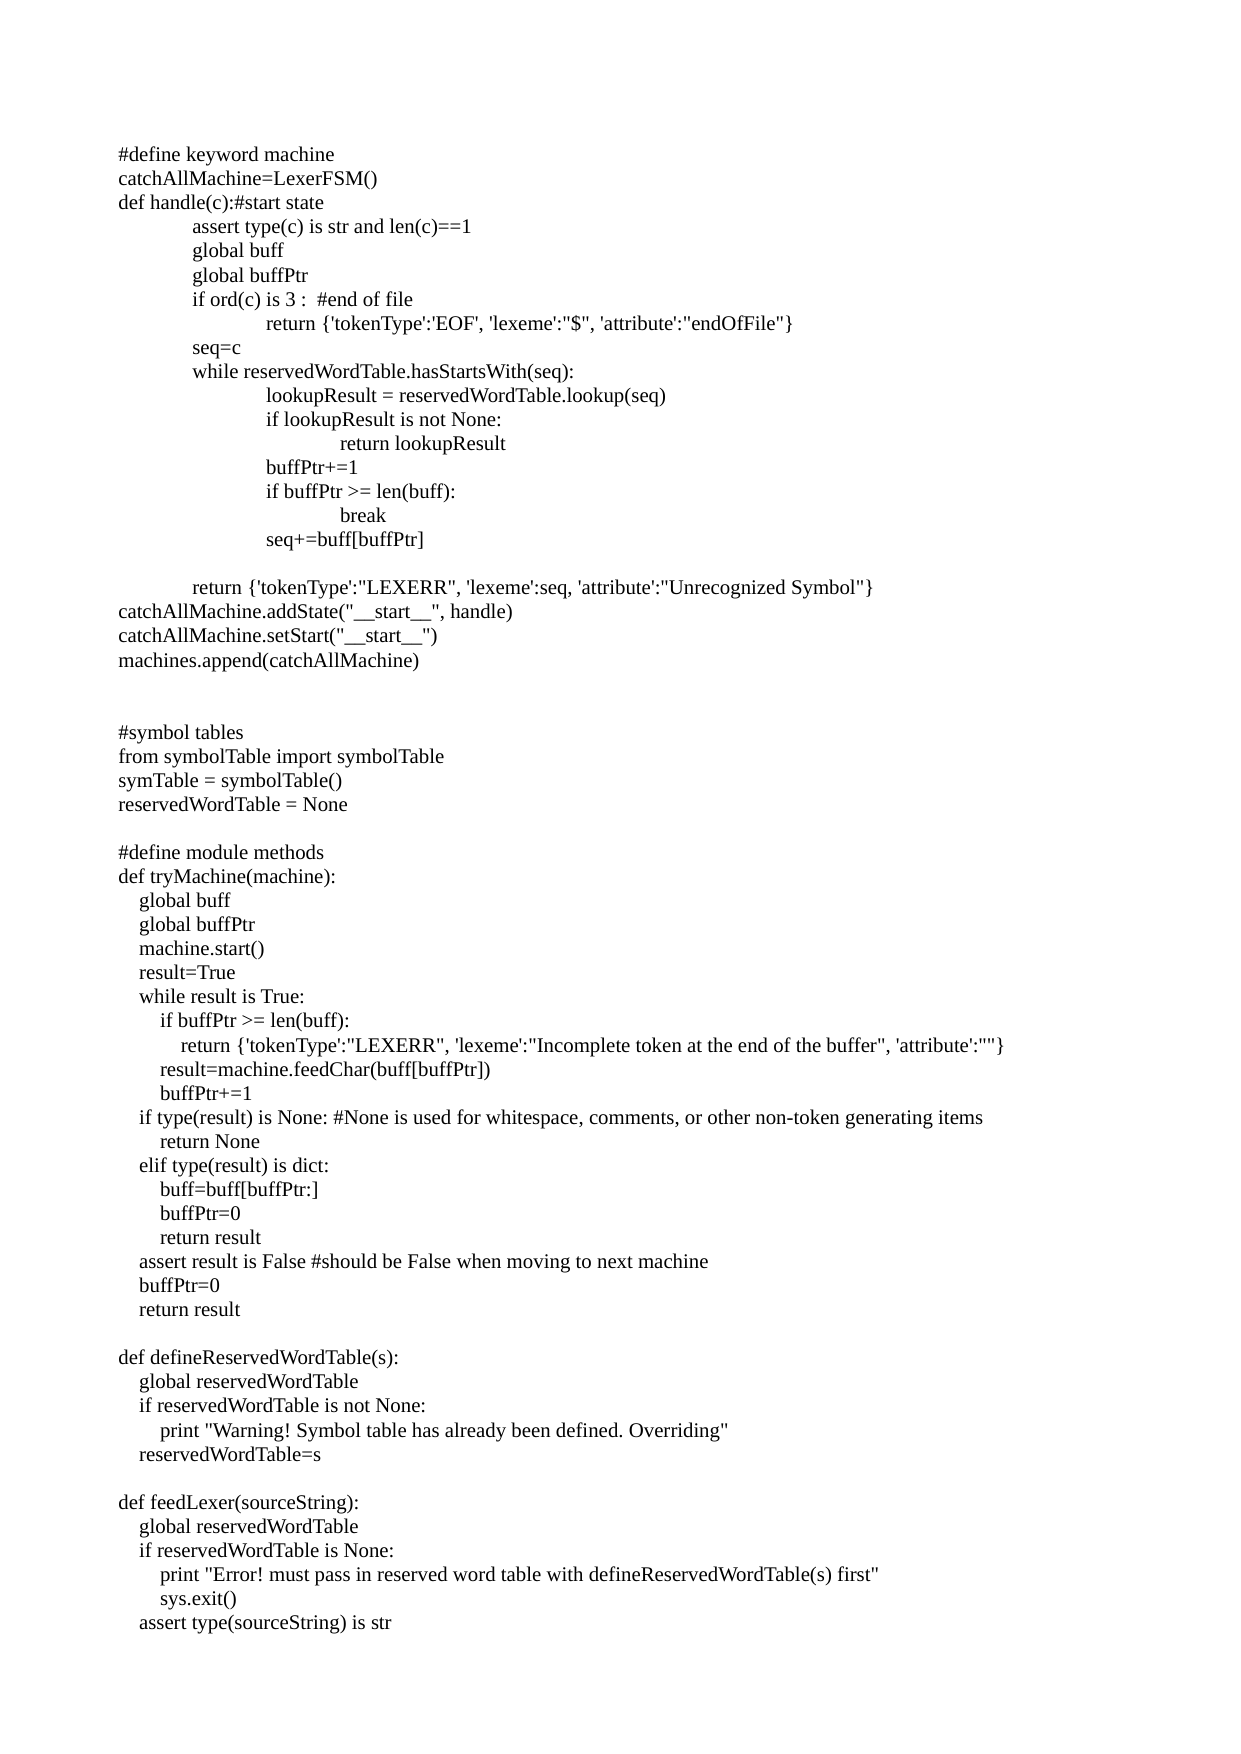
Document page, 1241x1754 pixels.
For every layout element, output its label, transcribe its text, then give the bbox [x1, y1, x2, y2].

text while reservedWordTable.hasStartsWith(seq): [118, 359, 1122, 383]
text if ord(c) is 3 : #end of file [118, 287, 1122, 311]
text global buff [118, 888, 1122, 912]
text sys.exit() [118, 1586, 1122, 1610]
text #define keyword machine [118, 142, 1122, 166]
text buff=buff[buffPtr:] [118, 1177, 1122, 1201]
text def tryMachine(machine): [118, 864, 1122, 888]
text #symbol tables [118, 720, 1122, 744]
text machine.start() [118, 936, 1122, 960]
text lookupResult = reservedWordTable.lookup(seq) [118, 383, 1122, 407]
text elif type(result) is dict: [118, 1153, 1122, 1177]
text assert type(c) is str and len(c)==1 [118, 214, 1122, 238]
text catchAllMachine=LexerFSM() [118, 166, 1122, 190]
text global reservedWordTable [118, 1514, 1122, 1538]
text from symbolTable import symbolTable [118, 744, 1122, 768]
text if lookupResult is not None: [118, 407, 1122, 431]
text if buffPtr >= len(buff): [118, 479, 1122, 503]
text def defineReservedWordTable(s): [118, 1345, 1122, 1369]
text result=machine.feedChar(buff[buffPtr]) [118, 1057, 1122, 1081]
text return {'tokenType':"LEXERR", 'lexeme':seq, 'attribute':"Unrecognized Symbol"} [118, 575, 1122, 599]
text def feedLexer(sourceString): [118, 1490, 1122, 1514]
text global buffPtr [118, 262, 1122, 287]
text if buffPtr >= len(buff): [118, 1008, 1122, 1032]
text print "Error! must pass in reserved word table with defineReservedWordTable(s) first" [118, 1562, 1122, 1586]
text result=True [118, 960, 1122, 984]
text seq=c [118, 335, 1122, 359]
text seq+=buff[buffPtr] [118, 527, 1122, 551]
text catchAllMachine.setStart("__start__") [118, 623, 1122, 647]
text assert type(sourceString) is str [118, 1610, 1122, 1634]
text global buff [118, 238, 1122, 262]
text break [118, 503, 1122, 527]
text return {'tokenType':'EOF', 'lexeme':"$", 'attribute':"endOfFile"} [118, 311, 1122, 335]
text if reservedWordTable is not None: [118, 1393, 1122, 1417]
text buffPtr=0 [118, 1273, 1122, 1297]
text while result is True: [118, 984, 1122, 1008]
text return lookupResult [118, 431, 1122, 455]
text assert result is False #should be False when moving to next machine [118, 1249, 1122, 1273]
text if type(result) is None: #None is used for whitespace, comments, or other non-token generating items [118, 1105, 1122, 1129]
text return result [118, 1297, 1122, 1321]
text symTable = symbolTable() [118, 768, 1122, 792]
text #define module methods [118, 840, 1122, 864]
text return result [118, 1225, 1122, 1249]
text print "Warning! Symbol table has already been defined. Overriding" [118, 1417, 1122, 1442]
text machines.append(catchAllMachine) [118, 647, 1122, 672]
text return {'tokenType':"LEXERR", 'lexeme':"Incomplete token at the end of the buffer", 'attribute':""} [118, 1032, 1122, 1057]
text return None [118, 1129, 1122, 1153]
text global buffPtr [118, 912, 1122, 936]
text reservedWordTable = None [118, 792, 1122, 816]
text catchAllMachine.addState("__start__", handle) [118, 599, 1122, 623]
text buffPtr+=1 [118, 455, 1122, 479]
text def handle(c):#start state [118, 190, 1122, 214]
text buffPtr+=1 [118, 1081, 1122, 1105]
text global reservedWordTable [118, 1369, 1122, 1393]
text reservedWordTable=s [118, 1442, 1122, 1466]
text if reservedWordTable is None: [118, 1538, 1122, 1562]
text buffPtr=0 [118, 1201, 1122, 1225]
